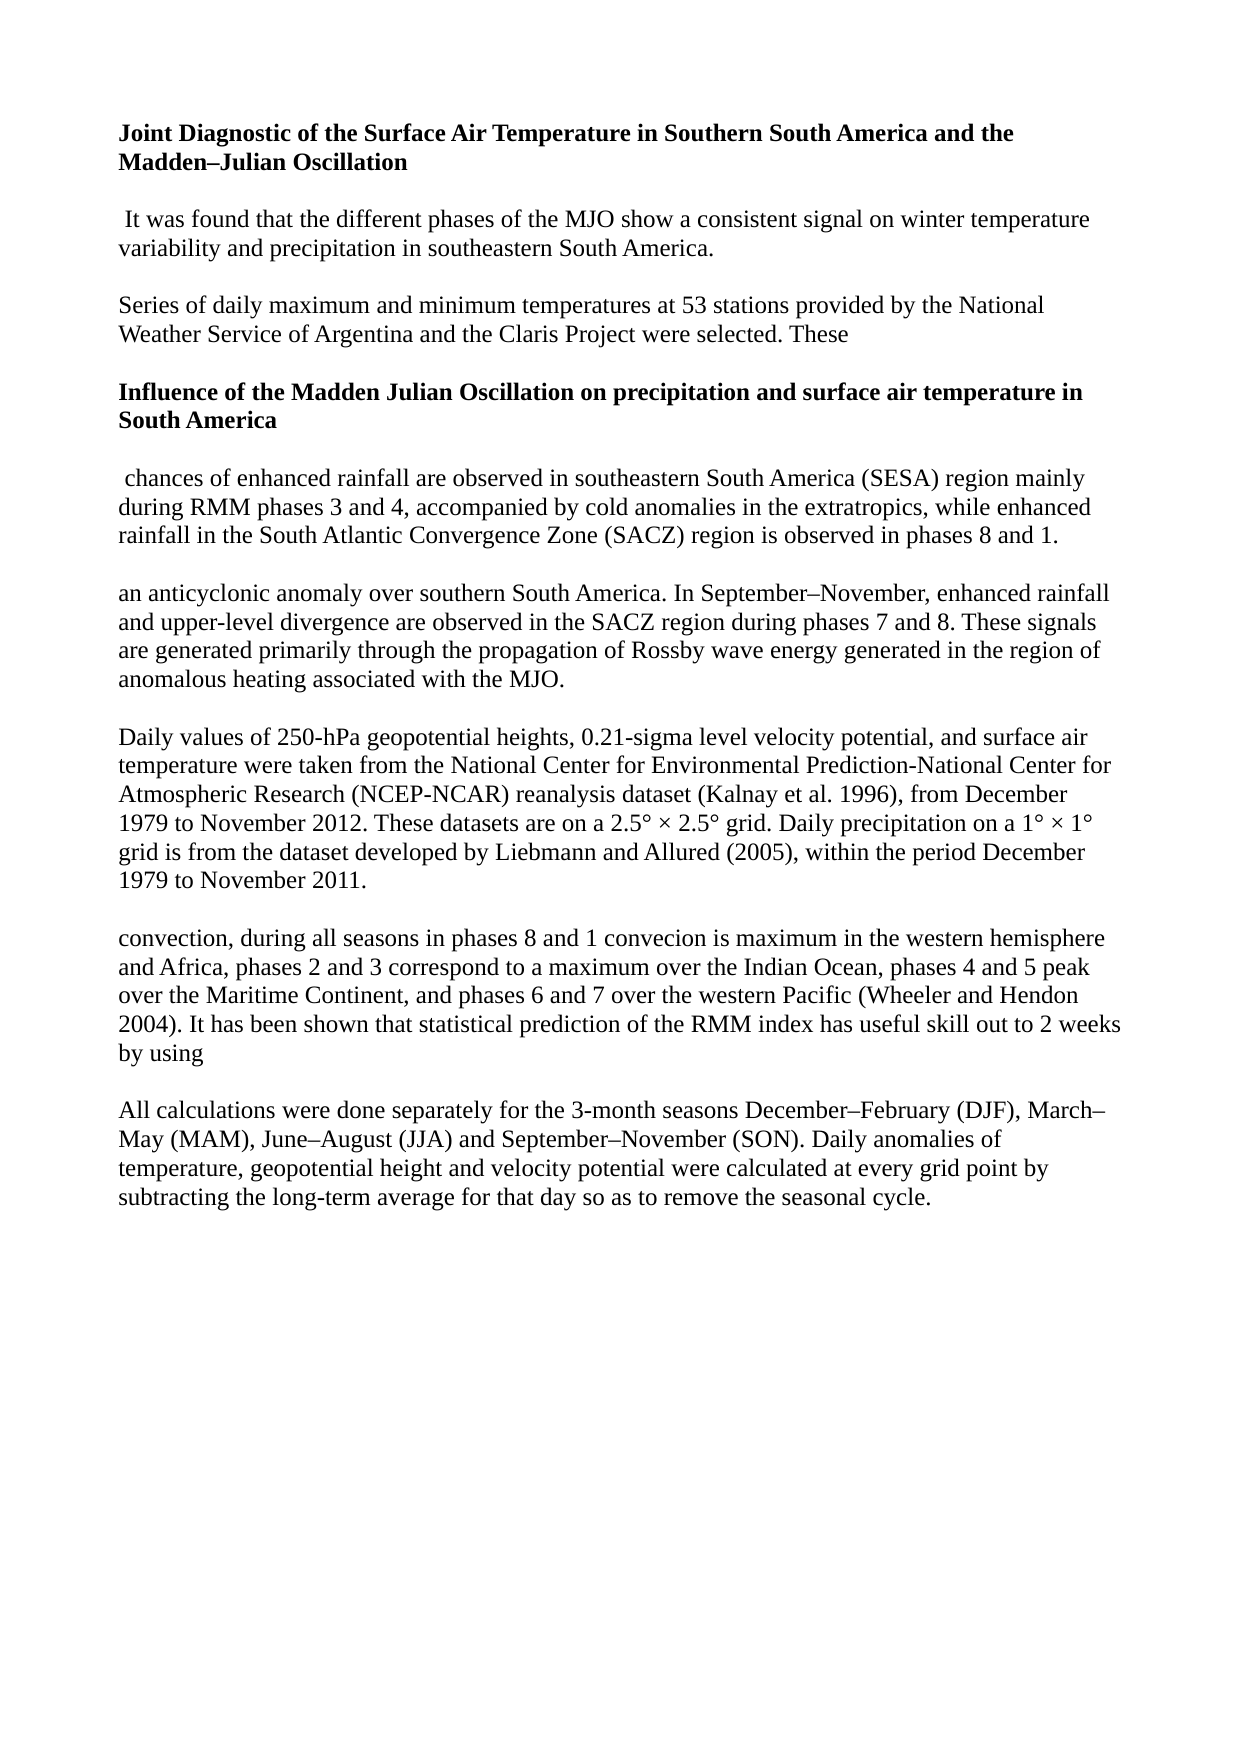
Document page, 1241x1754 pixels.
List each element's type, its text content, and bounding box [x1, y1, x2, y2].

text convection, during all seasons in phases 8 and 1 convecion is maximum in the western hemisphere and Africa, phases 2 and 3 correspond to a maximum over the Indian Ocean, phases 4 and 5 peak over the Maritime Continent, and phases 6 and 7 over the western Pacific (Wheeler and Hendon 2004). It has been shown that statistical prediction of the RMM index has useful skill out to 2 weeks by using [118, 923, 1122, 1067]
text It was found that the different phases of the MJO show a consistent signal on winter temperature variability and precipitation in southeastern South America. [118, 204, 1122, 262]
text Joint Diagnostic of the Surface Air Temperature in Southern South America and the Madden–Julian Oscillation [118, 118, 1122, 176]
text All calculations were done separately for the 3-month seasons December–February (DJF), March–May (MAM), June–August (JJA) and September–November (SON). Daily anomalies of temperature, geopotential height and velocity potential were calculated at every grid point by subtracting the long-term average for that day so as to remove the seasonal cycle. [118, 1096, 1122, 1211]
text Series of daily maximum and minimum temperatures at 53 stations provided by the National Weather Service of Argentina and the Claris Project were selected. These [118, 291, 1122, 348]
text an anticyclonic anomaly over southern South America. In September–November, enhanced rainfall and upper-level divergence are observed in the SACZ region during phases 7 and 8. These signals are generated primarily through the propagation of Rossby wave energy generated in the region of anomalous heating associated with the MJO. [118, 578, 1122, 693]
text Influence of the Madden Julian Oscillation on precipitation and surface air temperature in South America [118, 377, 1122, 434]
text chances of enhanced rainfall are observed in southeastern South America (SESA) region mainly during RMM phases 3 and 4, accompanied by cold anomalies in the extratropics, while enhanced rainfall in the South Atlantic Convergence Zone (SACZ) region is observed in phases 8 and 1. [118, 463, 1122, 549]
text Daily values of 250-hPa geopotential heights, 0.21-sigma level velocity potential, and surface air temperature were taken from the National Center for Environmental Prediction-National Center for Atmospheric Research (NCEP-NCAR) reanalysis dataset (Kalnay et al. 1996), from December 1979 to November 2012. These datasets are on a 2.5° × 2.5° grid. Daily precipitation on a 1° × 1° grid is from the dataset developed by Liebmann and Allured (2005), within the period December 1979 to November 2011. [118, 722, 1122, 894]
